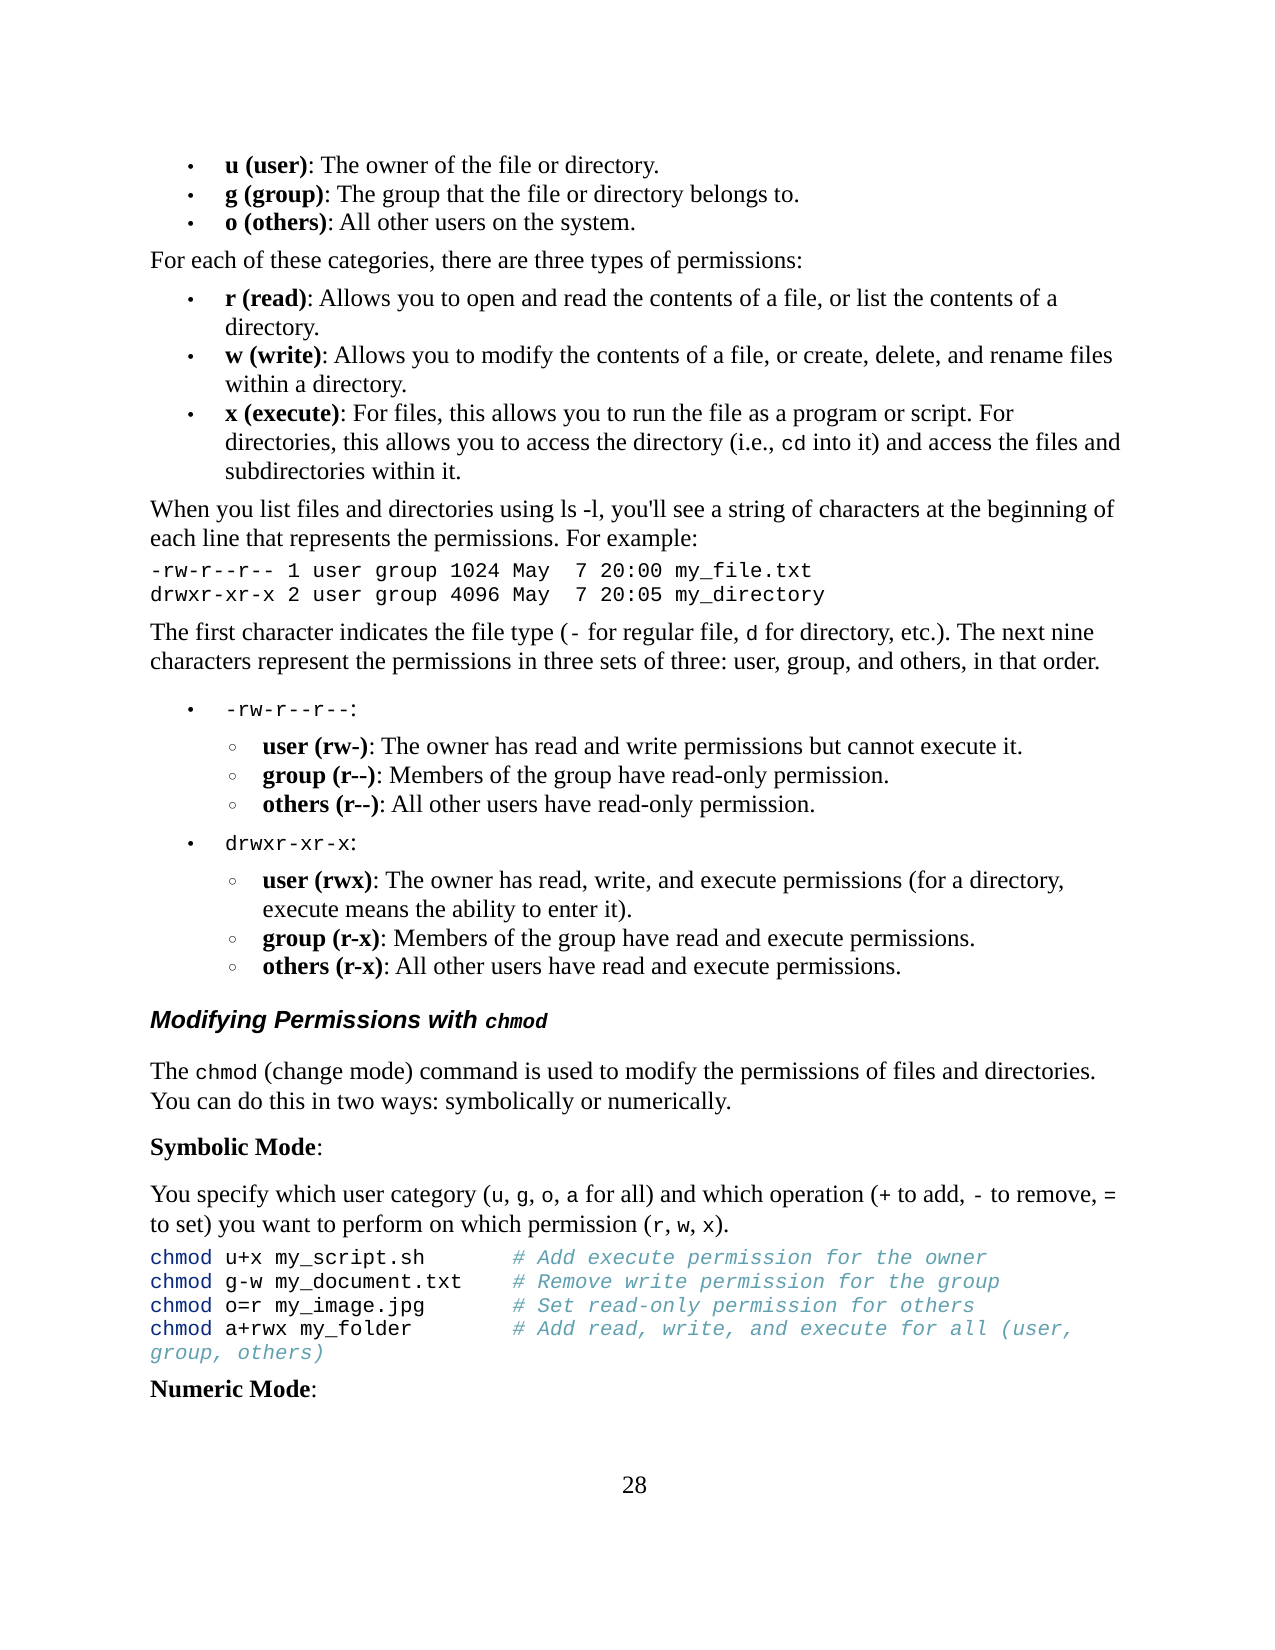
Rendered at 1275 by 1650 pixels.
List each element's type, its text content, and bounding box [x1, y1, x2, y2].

list user (rw-): The owner has read and write permissions but cannot execute it. [225, 731, 1125, 760]
text For each of these categories, there are three types of permissions: [150, 245, 1125, 274]
list r (read): Allows you to open and read the contents of a file, or list the contents of a directory. [187, 283, 1125, 340]
list drwxr-xr-x: [187, 827, 1125, 856]
list u (user): The owner of the file or directory. [187, 150, 1125, 179]
text chmod g-w my_document.txt # Remove write permission for the group [150, 1271, 1125, 1294]
text The first character indicates the file type (- for regular file, d for directory, etc.). The next nine characters represent the permissions in three sets of three: user, group, and others, in that order. [150, 617, 1125, 675]
list -rw-r--r--: [187, 693, 1125, 722]
list group (r-x): Members of the group have read and execute permissions. [225, 923, 1125, 951]
list x (execute): For files, this allows you to run the file as a program or script. For directories, this allows you to access the directory (i.e., cd into it) and access the files and subdirectories within it. [187, 398, 1125, 485]
text Numeric Mode: [150, 1374, 1125, 1403]
text You specify which user category (u, g, o, a for all) and which operation (+ to add, - to remove, = to set) you want to perform on which permission (r, w, x). [150, 1179, 1125, 1238]
text chmod o=r my_image.jpg # Set read-only permission for others [150, 1294, 1125, 1318]
list group (r--): Members of the group have read-only permission. [225, 760, 1125, 789]
text -rw-r--r-- 1 user group 1024 May 7 20:00 my_file.txt [150, 560, 1125, 584]
list w (write): Allows you to modify the contents of a file, or create, delete, and rename files within a directory. [187, 340, 1125, 398]
list others (r-x): All other users have read and execute permissions. [225, 951, 1125, 980]
text chmod a+rwx my_folder # Add read, write, and execute for all (user, group, others) [150, 1318, 1125, 1366]
text The chmod (change mode) command is used to modify the permissions of files and directories. You can do this in two ways: symbolically or numerically. [150, 1056, 1125, 1114]
text When you list files and directories using ls -l, you'll see a string of characters at the beginning of each line that represents the permissions. For example: [150, 494, 1125, 551]
subtitle Modifying Permissions with chmod [150, 1005, 1125, 1035]
text chmod u+x my_script.sh # Add execute permission for the owner [150, 1247, 1125, 1271]
list g (group): The group that the file or directory belongs to. [187, 179, 1125, 207]
text drwxr-xr-x 2 user group 4096 May 7 20:05 my_directory [150, 584, 1125, 608]
list others (r--): All other users have read-only permission. [225, 789, 1125, 818]
list user (rwx): The owner has read, write, and execute permissions (for a directory, execute means the ability to enter it). [225, 865, 1125, 923]
text Symbolic Mode: [150, 1132, 1125, 1161]
list o (others): All other users on the system. [187, 207, 1125, 236]
